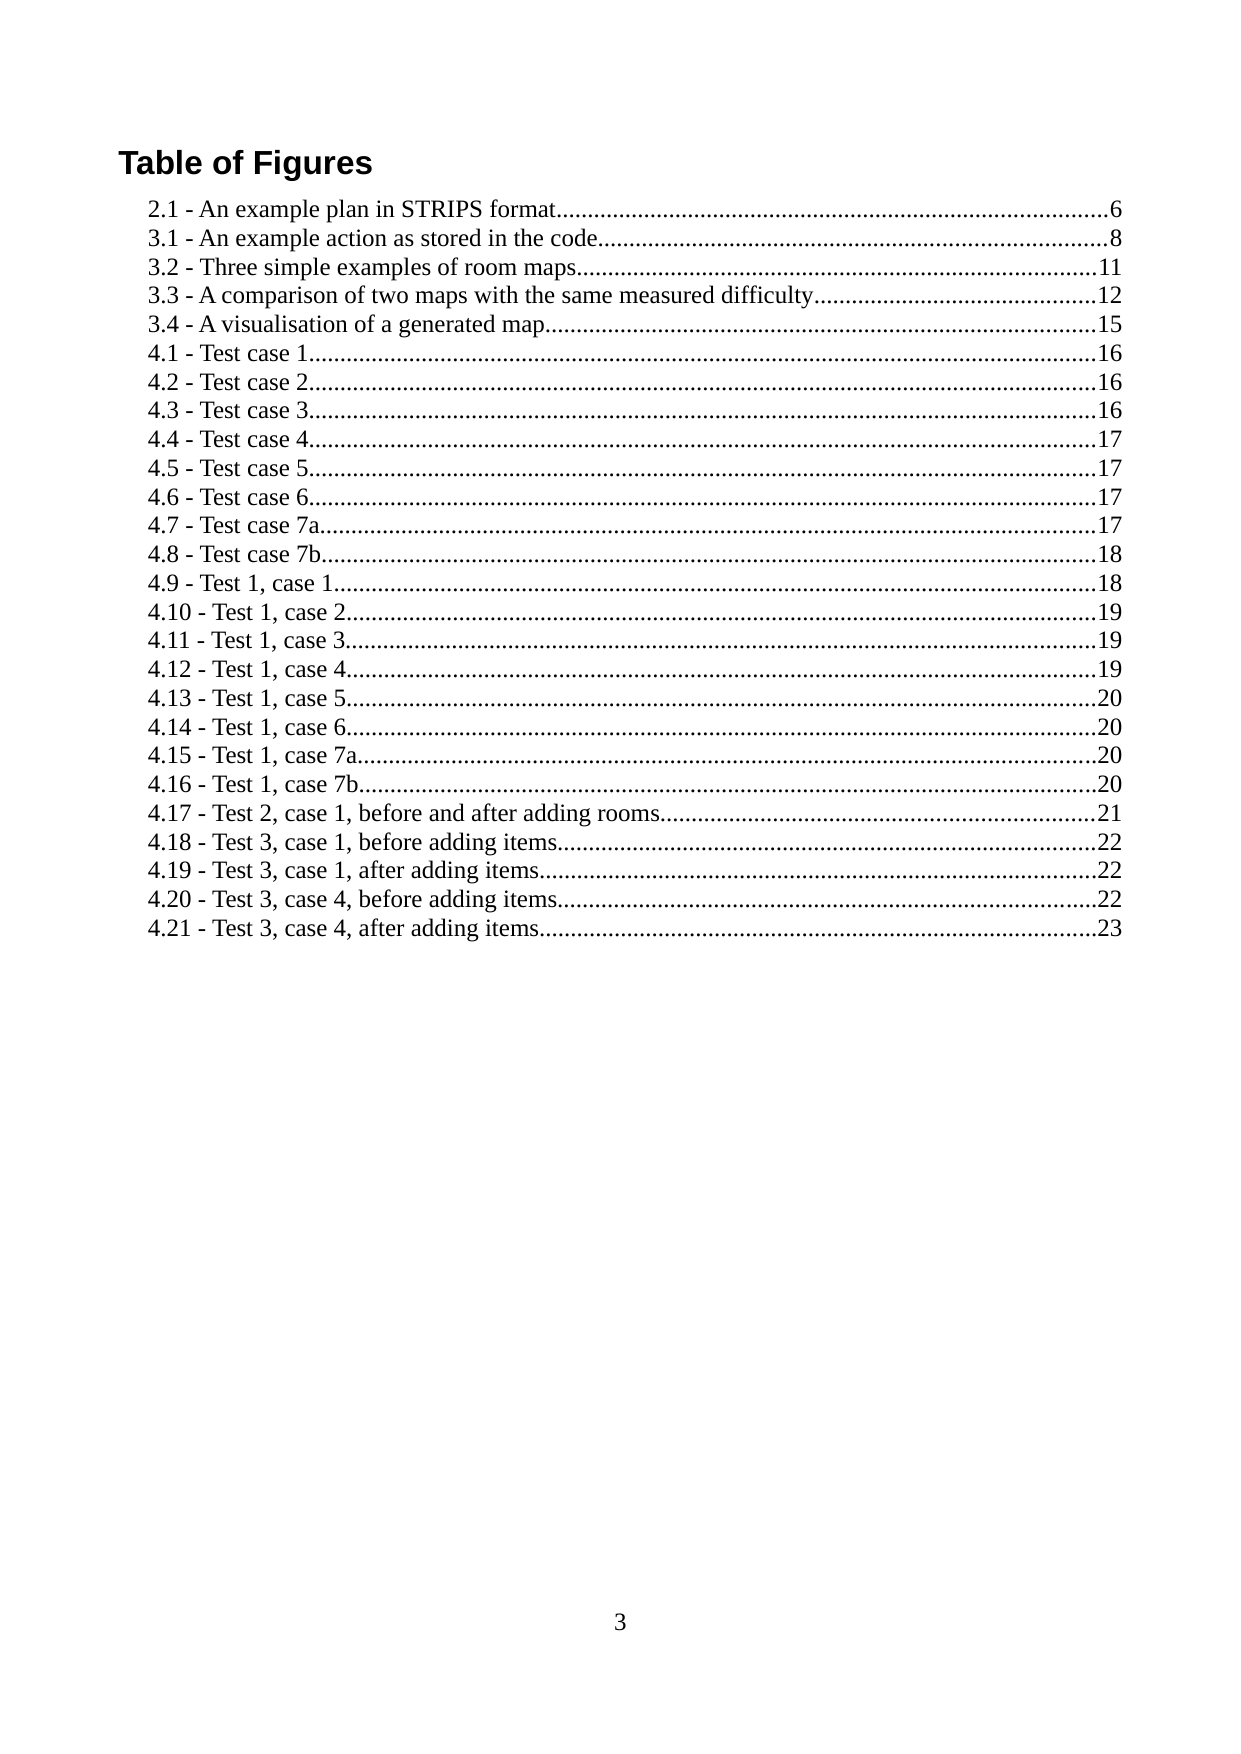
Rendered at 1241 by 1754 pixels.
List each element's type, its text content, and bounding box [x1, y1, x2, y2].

text 2.1 - An example plan in STRIPS format 6 [148, 194, 1122, 223]
text 3.1 - An example action as stored in the code 8 [148, 223, 1122, 252]
text 4.16 - Test 1, case 7b........ ..20 [148, 769, 1122, 798]
text 4.19 - Test 3, case 1, after adding items........... .22 [148, 855, 1122, 884]
text 4.1 - Test case 1 16 [148, 338, 1122, 367]
text 4.12 - Test 1, case 4 19 [148, 654, 1122, 683]
text 4.13 - Test 1, case 5 20 [148, 683, 1122, 712]
text 4.20 - Test 3, case 4, before adding items....... .....22 [148, 884, 1122, 913]
text 4.9 - Test 1, case 1 18 [148, 568, 1122, 597]
text 3.2 - Three simple examples of room maps 11 [148, 252, 1122, 280]
text 4.2 - Test case 2 16 [148, 367, 1122, 395]
text 4.4 - Test case 4 17 [148, 424, 1122, 453]
text 4.6 - Test case 6 17 [148, 482, 1122, 510]
text 4.14 - Test 1, case 6 20 [148, 712, 1122, 740]
text 4.11 - Test 1, case 3 19 [148, 625, 1122, 654]
text 3.3 - A comparison of two maps with the same measured difficulty 12 [148, 280, 1122, 309]
text 4.7 - Test case 7a 17 [148, 510, 1122, 539]
text 4.5 - Test case 5 17 [148, 453, 1122, 482]
text 4.10 - Test 1, case 2 19 [148, 597, 1122, 625]
text 4.8 - Test case 7b 18 [148, 539, 1122, 568]
text 3.4 - A visualisation of a generated map 15 [148, 309, 1122, 338]
text 4.3 - Test case 3 16 [148, 395, 1122, 424]
text 4.18 - Test 3, case 1, before adding items............ 22 [148, 827, 1122, 855]
text 4.17 - Test 2, case 1, before and after adding rooms............ 21 [148, 798, 1122, 827]
text 4.15 - Test 1, case 7a ..20 [148, 740, 1122, 769]
subtitle Table of Figures [118, 143, 1122, 182]
text 4.21 - Test 3, case 4, after adding items......... ...23 [148, 913, 1122, 942]
